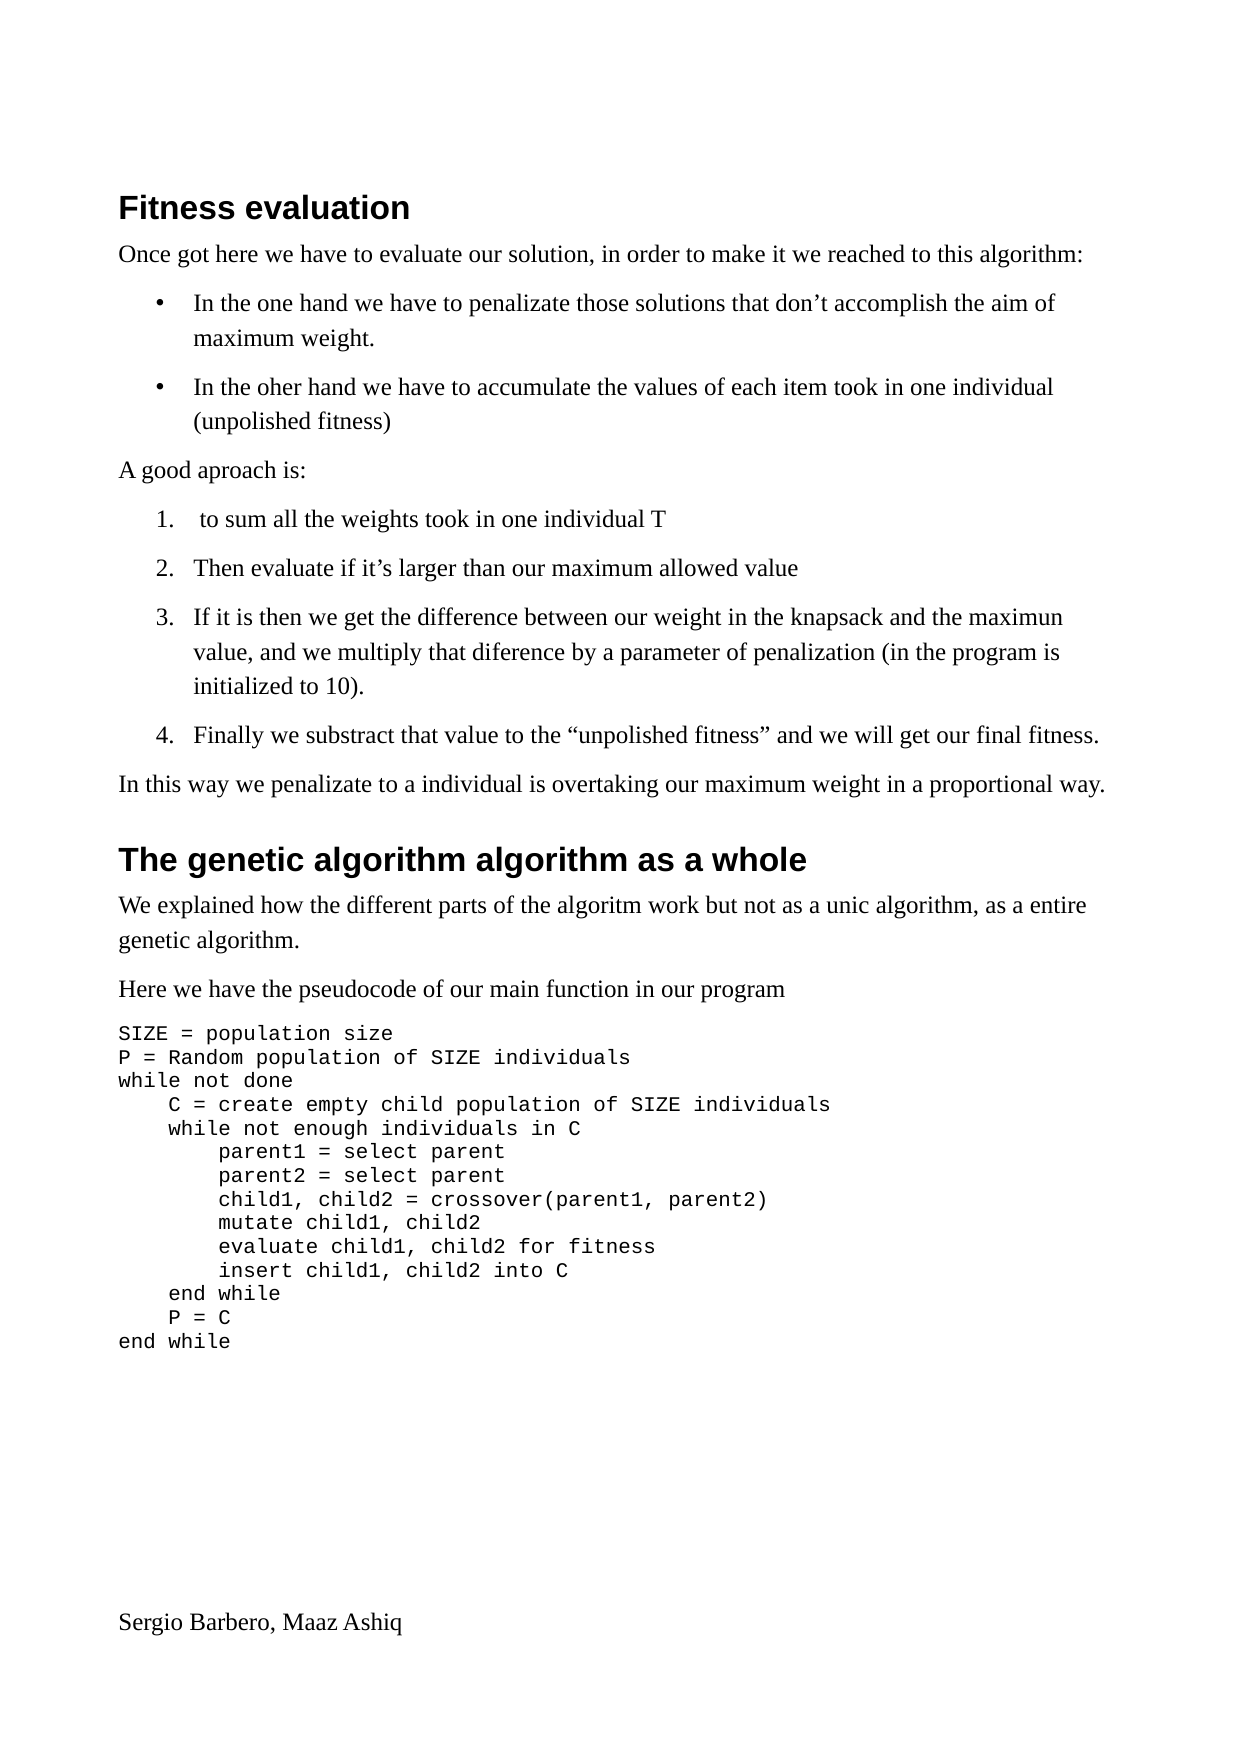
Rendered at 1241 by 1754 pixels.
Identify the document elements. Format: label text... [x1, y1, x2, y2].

list If it is then we get the difference between our weight in the knapsack and the maximun value, and we multiply that diference by a parameter of penalization (in the program is initialized to 10). [156, 602, 1122, 700]
text parent2 = select parent [118, 1165, 1122, 1189]
text end while [118, 1283, 1122, 1307]
text child1, child2 = crossover(parent1, parent2) [118, 1189, 1122, 1212]
text C = create empty child population of SIZE individuals [118, 1094, 1122, 1118]
text while not done [118, 1071, 1122, 1094]
list In the oher hand we have to accumulate the values of each item took in one individual (unpolished fitness) [156, 372, 1122, 435]
list to sum all the weights took in one individual T [156, 504, 1122, 533]
text parent1 = select parent [118, 1141, 1122, 1165]
text Once got here we have to evaluate our solution, in order to make it we reached to this algorithm: [118, 239, 1122, 268]
text end while [118, 1331, 1122, 1354]
text In this way we penalizate to a individual is overtaking our maximum weight in a proportional way. [118, 769, 1122, 798]
subtitle The genetic algorithm algorithm as a whole [118, 839, 1122, 878]
text We explained how the different parts of the algoritm work but not as a unic algorithm, as a entire genetic algorithm. [118, 891, 1122, 954]
text A good aproach is: [118, 455, 1122, 484]
text Here we have the pseudocode of our main function in our program [118, 974, 1122, 1003]
text insert child1, child2 into C [118, 1260, 1122, 1283]
list Then evaluate if it’s larger than our maximum allowed value [156, 553, 1122, 582]
text P = C [118, 1307, 1122, 1331]
text evaluate child1, child2 for fitness [118, 1236, 1122, 1260]
list In the one hand we have to penalizate those solutions that don’t accomplish the aim of maximum weight. [156, 288, 1122, 351]
list Finally we substract that value to the “unpolished fitness” and we will get our final fitness. [156, 721, 1122, 749]
text SIZE = population size [118, 1023, 1122, 1047]
subtitle Fitness evaluation [118, 188, 1122, 227]
text mutate child1, child2 [118, 1212, 1122, 1236]
text while not enough individuals in C [118, 1118, 1122, 1141]
text P = Random population of SIZE individuals [118, 1047, 1122, 1071]
